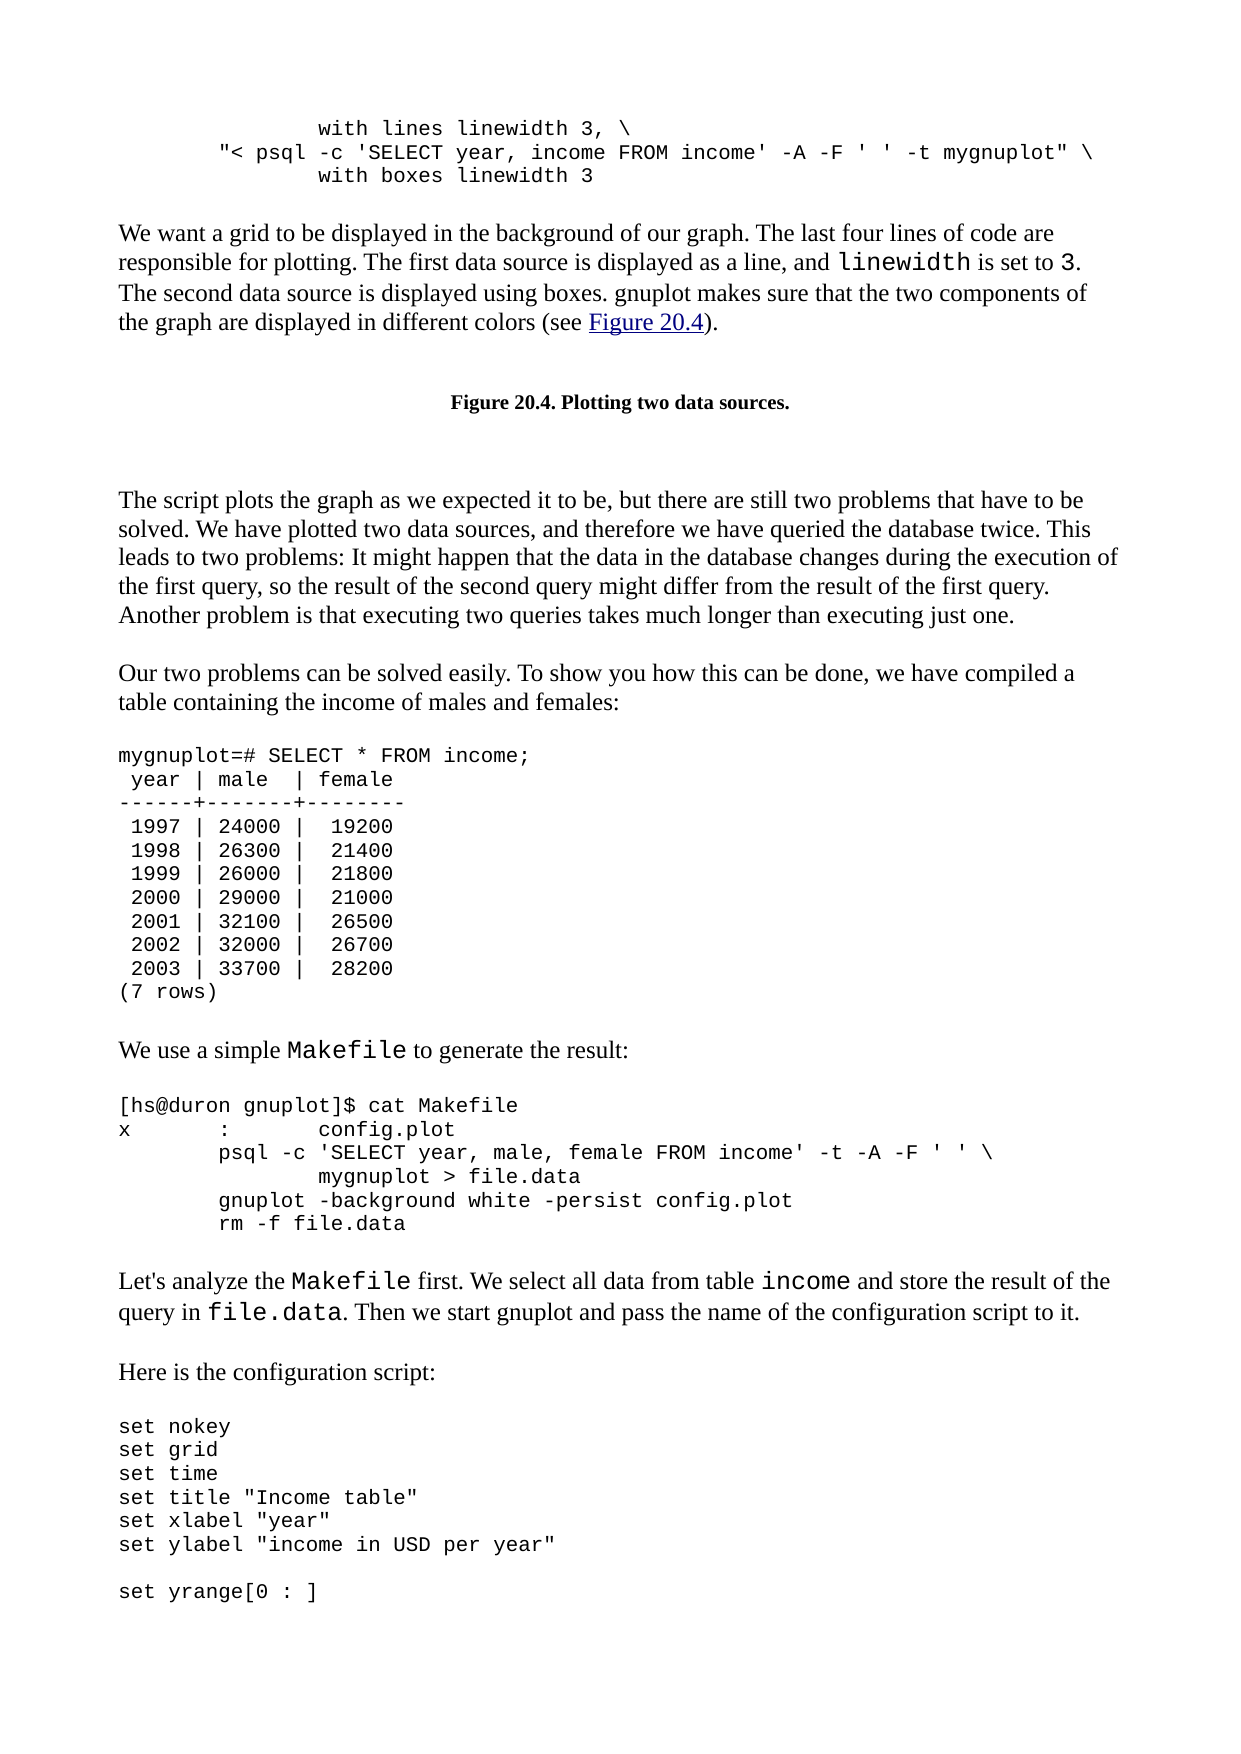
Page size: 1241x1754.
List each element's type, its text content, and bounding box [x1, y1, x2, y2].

table_header with lines linewidth 3, \ "< psql -c 'SELECT year, income FROM income' -A -F ' ' -t mygnuplot" \ with boxes linewidth 3 We want a grid to be displayed in the background of our graph. The last four lines of code are responsible for plotting. The first data source is displayed as a line, and linewidth is set to 3. The second data source is displayed using boxes. gnuplot makes sure that the two components of the graph are displayed in different colors (see Figure 20.4). Figure 20.4. Plotting two data sources. The script plots the graph as we expected it to be, but there are still two problems that have to be solved. We have plotted two data sources, and therefore we have queried the database twice. This leads to two problems: It might happen that the data in the database changes during the execution of the first query, so the result of the second query might differ from the result of the first query. Another problem is that executing two queries takes much longer than executing just one. Our two problems can be solved easily. To show you how this can be done, we have compiled a table containing the income of males and females: mygnuplot=# SELECT * FROM income; year | male | female ------+-------+-------- 1997 | 24000 | 19200 1998 | 26300 | 21400 1999 | 26000 | 21800 2000 | 29000 | 21000 2001 | 32100 | 26500 2002 | 32000 | 26700 2003 | 33700 | 28200 (7 rows) We use a simple Makefile to generate the result: [hs@duron gnuplot]$ cat Makefile x : config.plot psql -c 'SELECT year, male, female FROM income' -t -A -F ' ' \ mygnuplot > file.data gnuplot -background white -persist config.plot rm -f file.data Let's analyze the Makefile first. We select all data from table income and store the result of the query in file.data. Then we start gnuplot and pass the name of the configuration script to it. Here is the configuration script: set nokey set grid set time set title "Income table" set xlabel "year" set ylabel "income in USD per year" set yrange[0 : ] [118, 118, 1122, 1628]
